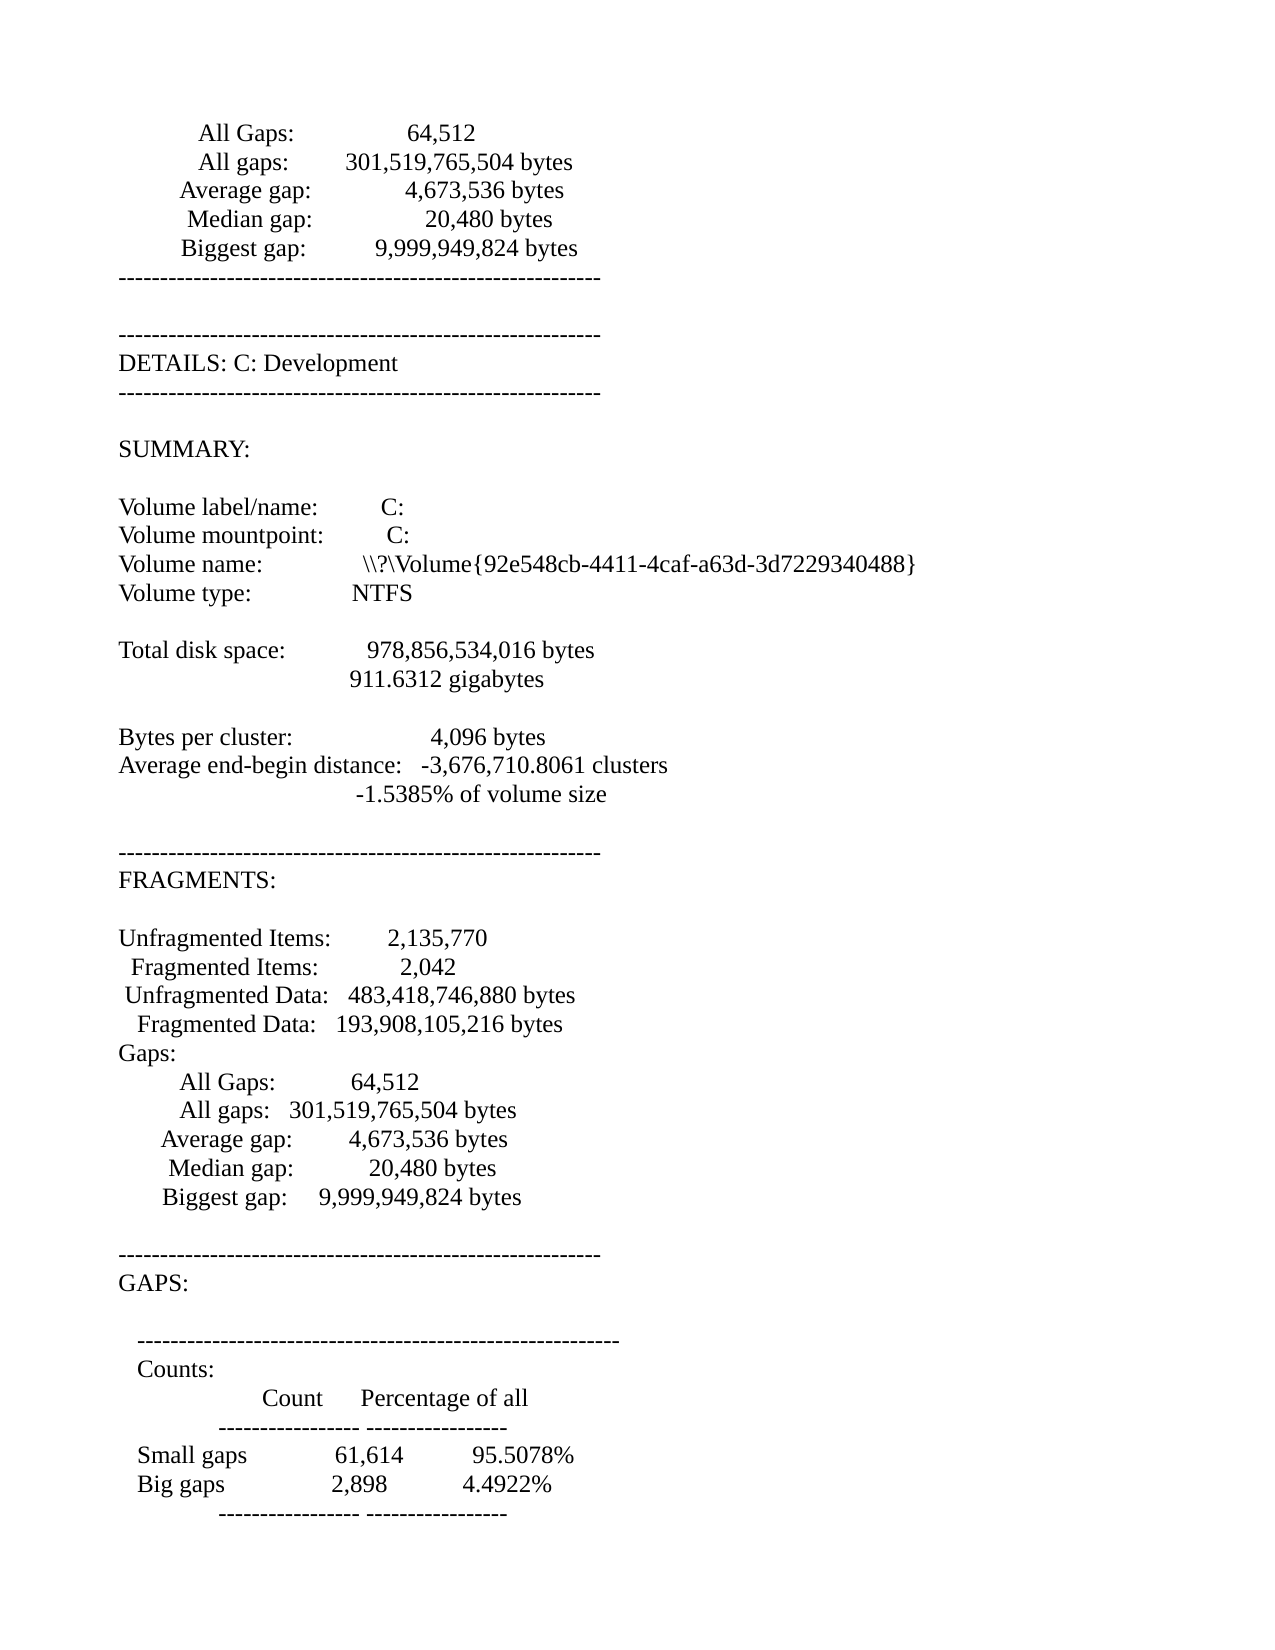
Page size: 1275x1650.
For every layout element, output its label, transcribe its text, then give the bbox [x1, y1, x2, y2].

text Fragmented Items: 2,042 [118, 952, 1157, 981]
text Volume label/name: C: [118, 492, 1157, 521]
text ----------------- ----------------- [118, 1412, 1157, 1441]
text Biggest gap: 9,999,949,824 bytes [118, 233, 1157, 262]
text Total disk space: 978,856,534,016 bytes [118, 636, 1157, 664]
text Median gap: 20,480 bytes [118, 204, 1157, 233]
text FRAGMENTS: [118, 866, 1157, 894]
text Big gaps 2,898 4.4922% [118, 1469, 1157, 1498]
text Unfragmented Items: 2,135,770 [118, 923, 1157, 952]
text -1.5385% of volume size [118, 779, 1157, 808]
text Counts: [118, 1354, 1157, 1383]
text ---------------------------------------------------------- [118, 1326, 1157, 1354]
text All Gaps: 64,512 [118, 1067, 1157, 1096]
text Average gap: 4,673,536 bytes [118, 1124, 1157, 1153]
text All Gaps: 64,512 [118, 118, 1157, 147]
text GAPS: [118, 1268, 1157, 1297]
text Bytes per cluster: 4,096 bytes [118, 722, 1157, 751]
text Volume name: \\?\Volume{92e548cb-4411-4caf-a63d-3d7229340488} [118, 549, 1157, 578]
text Average gap: 4,673,536 bytes [118, 176, 1157, 204]
text ---------------------------------------------------------- [118, 319, 1157, 348]
text Volume type: NTFS [118, 578, 1157, 607]
text All gaps: 301,519,765,504 bytes [118, 1096, 1157, 1124]
text Gaps: [118, 1038, 1157, 1067]
text ---------------------------------------------------------- [118, 837, 1157, 866]
text ----------------- ----------------- [118, 1498, 1157, 1527]
text DETAILS: C: Development [118, 348, 1157, 377]
text Average end-begin distance: -3,676,710.8061 clusters [118, 751, 1157, 779]
text Count Percentage of all [118, 1383, 1157, 1412]
text All gaps: 301,519,765,504 bytes [118, 147, 1157, 176]
text Small gaps 61,614 95.5078% [118, 1441, 1157, 1469]
text Unfragmented Data: 483,418,746,880 bytes [118, 981, 1157, 1009]
text Biggest gap: 9,999,949,824 bytes [118, 1182, 1157, 1211]
text ---------------------------------------------------------- [118, 1239, 1157, 1268]
text SUMMARY: [118, 434, 1157, 463]
text 911.6312 gigabytes [118, 664, 1157, 693]
text ---------------------------------------------------------- [118, 377, 1157, 406]
text ---------------------------------------------------------- [118, 262, 1157, 291]
text Volume mountpoint: C: [118, 521, 1157, 549]
text Fragmented Data: 193,908,105,216 bytes [118, 1009, 1157, 1038]
text Median gap: 20,480 bytes [118, 1153, 1157, 1182]
